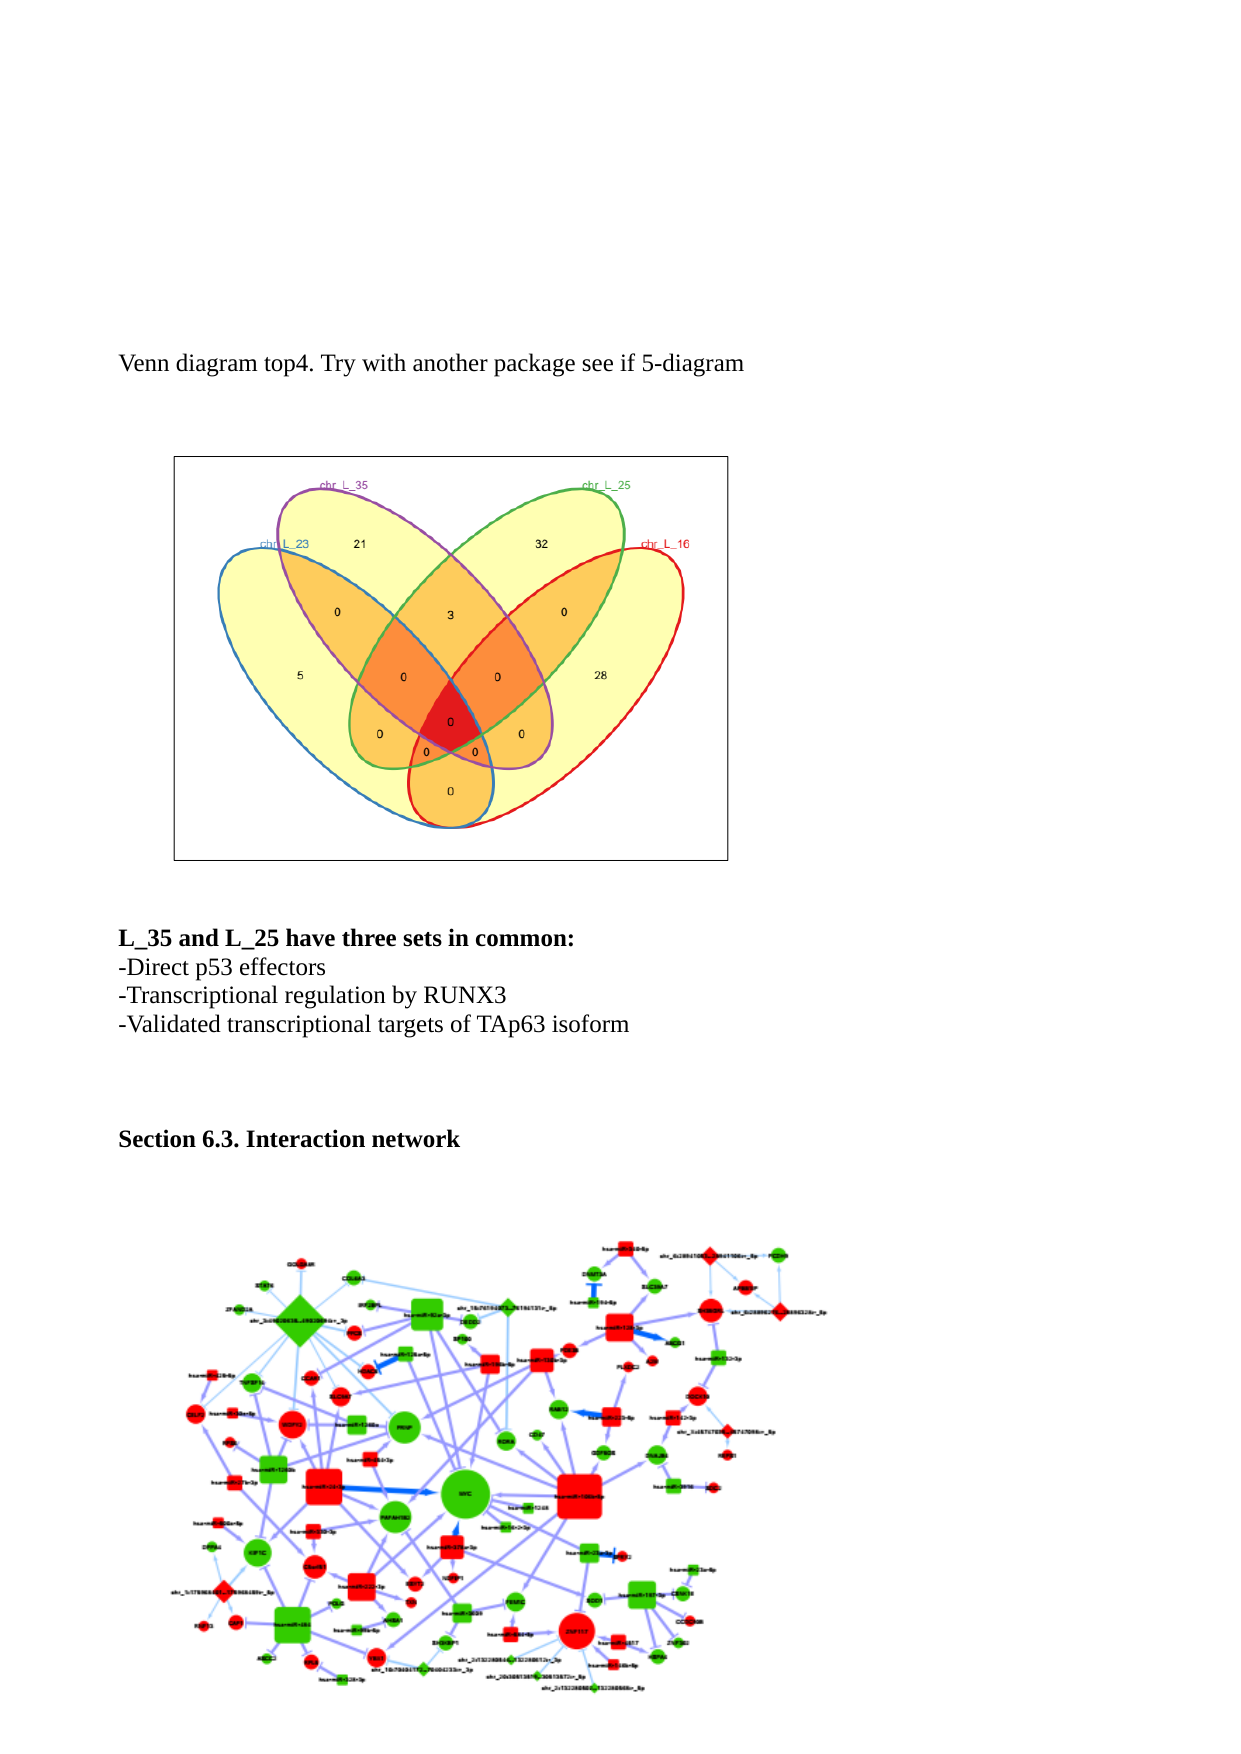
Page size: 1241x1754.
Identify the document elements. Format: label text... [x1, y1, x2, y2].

picture [157, 422, 744, 896]
text -Validated transcriptional targets of TAp63 isoform [118, 1009, 1122, 1038]
text Venn diagram top4. Try with another package see if 5-diagram [118, 348, 1122, 377]
text -Transcriptional regulation by RUNX3 [118, 981, 1122, 1009]
text -Direct p53 effectors [118, 952, 1122, 981]
text Section 6.3. Interaction network [118, 1124, 1122, 1153]
text L_35 and L_25 have three sets in common: [118, 923, 1122, 952]
